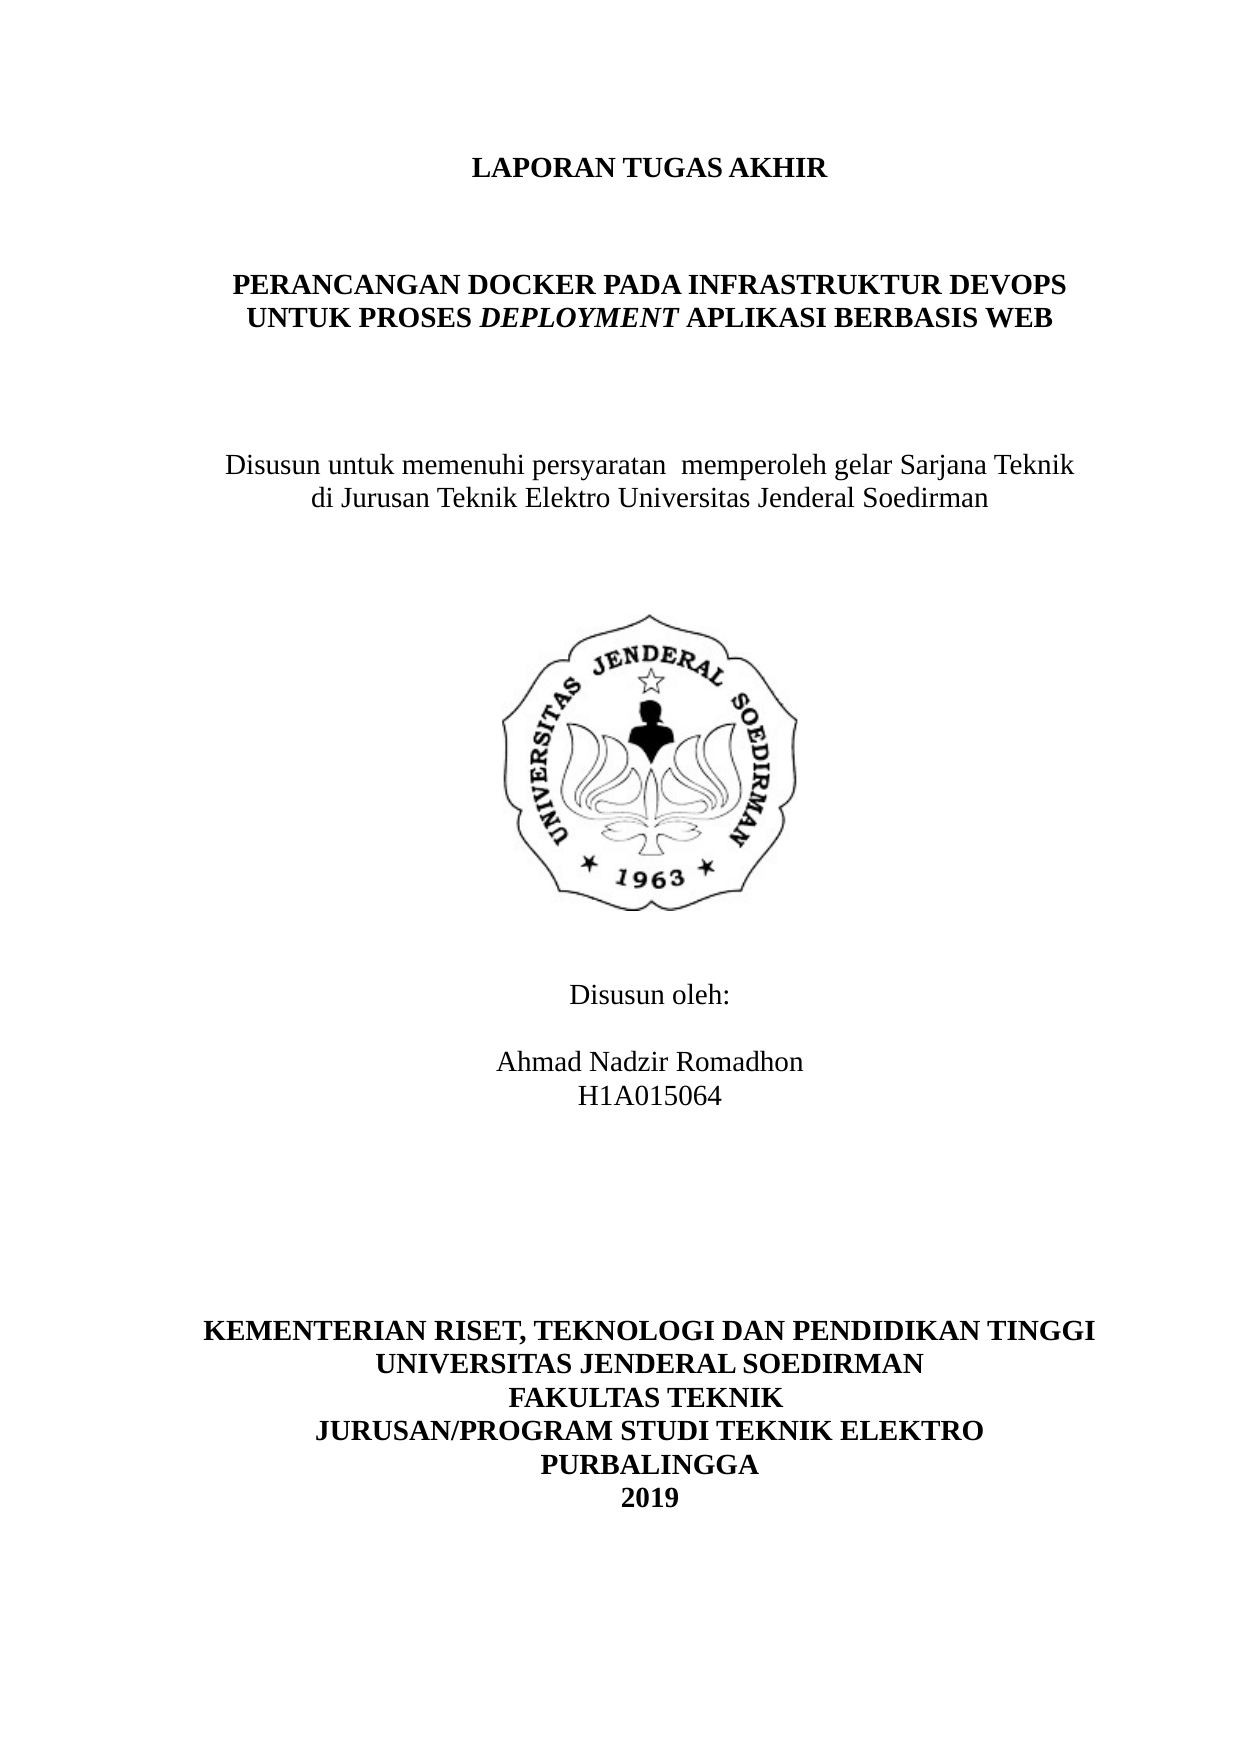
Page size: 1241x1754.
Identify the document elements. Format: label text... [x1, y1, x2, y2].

subtitle Disusun oleh: [177, 977, 1122, 1011]
title LAPORAN TUGAS AKHIR [177, 150, 1122, 183]
subtitle FAKULTAS TEKNIK [177, 1380, 1122, 1413]
subtitle UNIVERSITAS JENDERAL SOEDIRMAN [177, 1346, 1122, 1380]
subtitle Ahmad Nadzir Romadhon [177, 1044, 1122, 1078]
subtitle JURUSAN/PROGRAM STUDI TEKNIK ELEKTRO [177, 1413, 1122, 1447]
picture [501, 614, 798, 911]
subtitle KEMENTERIAN RISET, TEKNOLOGI DAN PENDIDIKAN TINGGI [177, 1313, 1122, 1346]
subtitle PURBALINGGA [177, 1447, 1122, 1481]
subtitle 2019 [177, 1481, 1122, 1514]
title PERANCANGAN DOCKER PADA INFRASTRUKTUR DEVOPS UNTUK PROSES DEPLOYMENT APLIKASI BERBASIS WEB [177, 267, 1122, 334]
subtitle H1A015064 [177, 1078, 1122, 1112]
subtitle Disusun untuk memenuhi persyaratan memperoleh gelar Sarjana Teknik di Jurusan Teknik Elektro Universitas Jenderal Soedirman [177, 447, 1122, 514]
